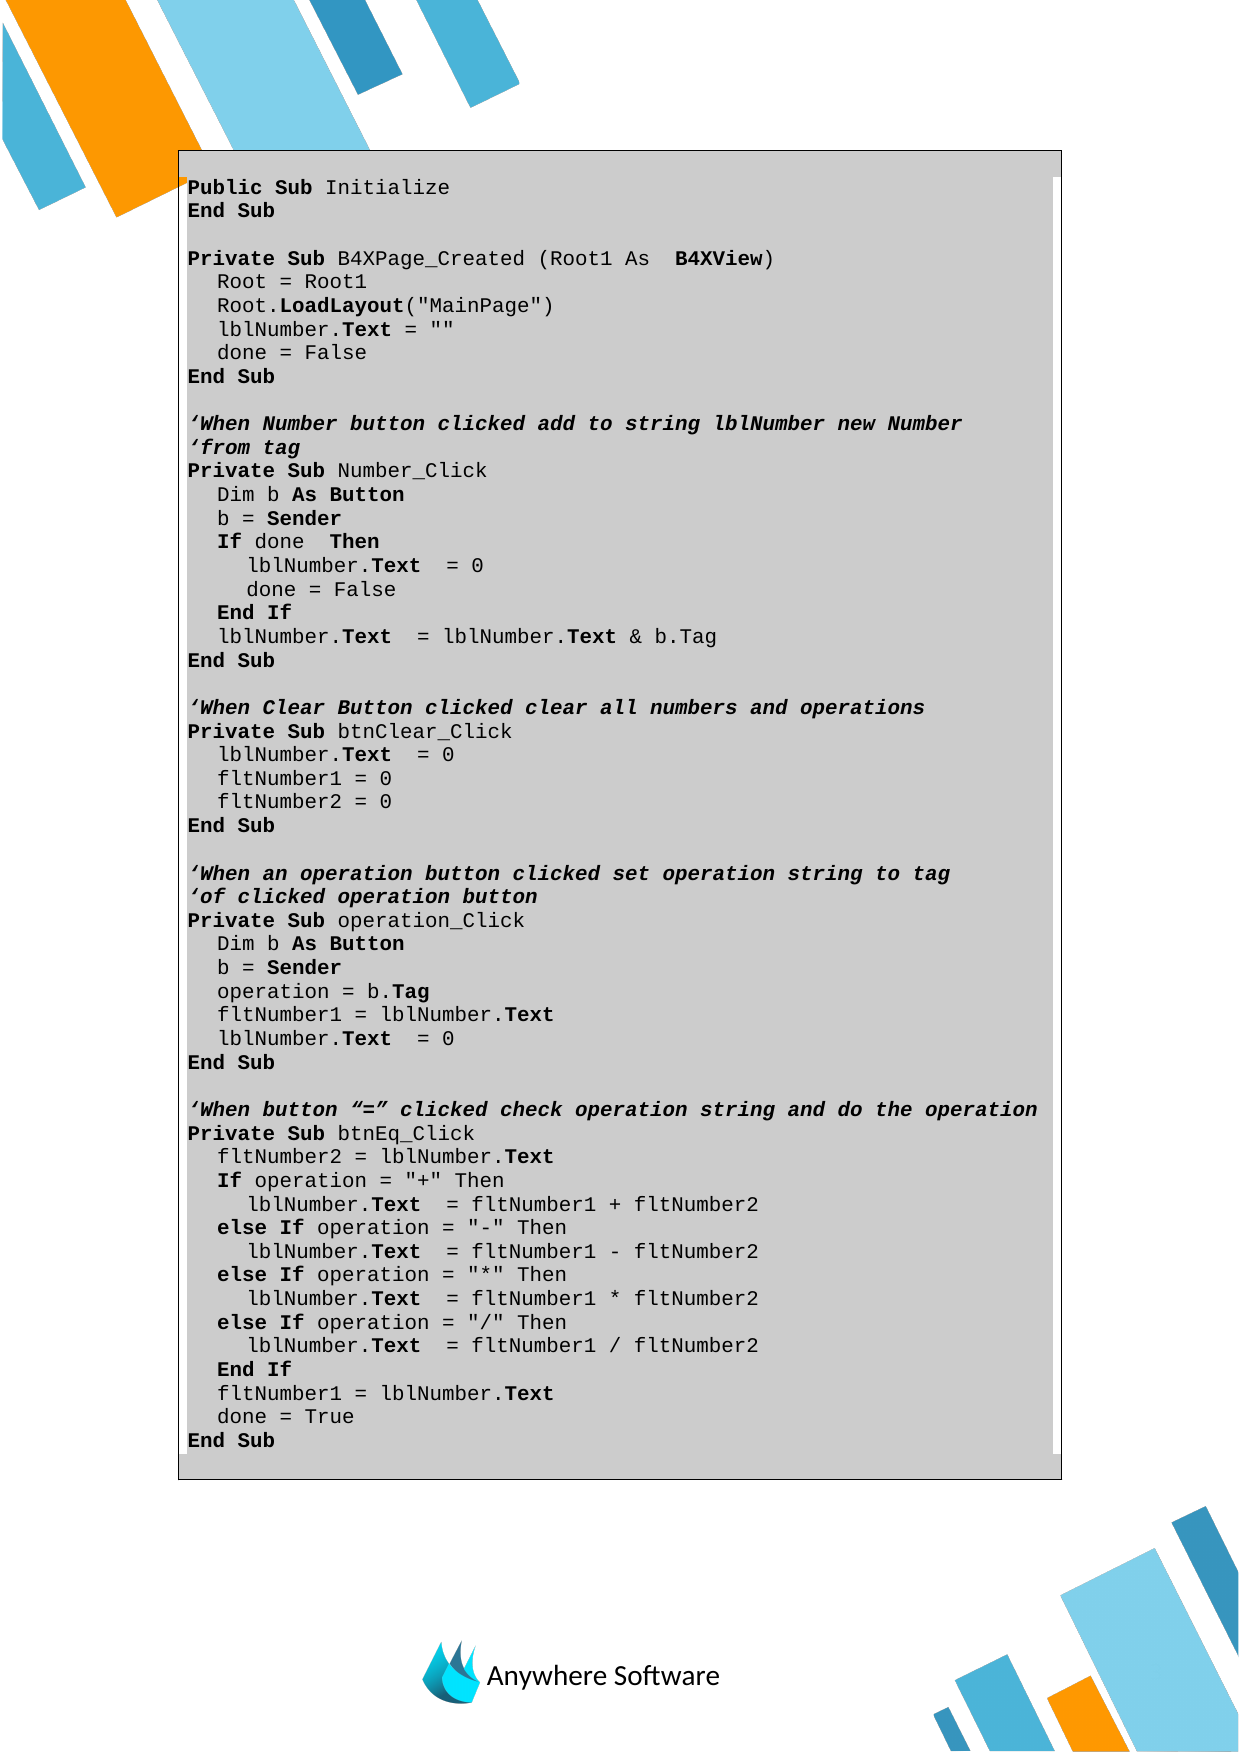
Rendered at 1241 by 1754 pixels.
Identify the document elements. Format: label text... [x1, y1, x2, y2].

picture [2, 0, 520, 256]
text lblNumber.Text = 0 [187, 555, 1053, 579]
text lblNumber.Text = "" [187, 319, 1053, 342]
text fltNumber2 = lblNumber.Text [187, 1146, 1053, 1170]
text fltNumber1 = lblNumber.Text [187, 1383, 1053, 1406]
text done = True [187, 1406, 1053, 1430]
text else If operation = "/" Then [187, 1312, 1053, 1335]
picture [179, 177, 187, 256]
text lblNumber.Text = 0 [187, 744, 1053, 768]
text done = False [187, 342, 1053, 366]
text ‘When an operation button clicked set operation string to tag [187, 862, 1053, 886]
text Private Sub Number_Click [187, 461, 1053, 484]
text Private Sub btnClear_Click [187, 721, 1053, 744]
text lblNumber.Text = fltNumber1 - fltNumber2 [187, 1241, 1053, 1264]
text b = Sender [187, 957, 1053, 981]
text b = Sender [187, 508, 1053, 531]
text Private Sub btnEq_Click [187, 1123, 1053, 1146]
picture [422, 1640, 481, 1704]
text Root = Root1 [187, 271, 1053, 295]
text else If operation = "-" Then [187, 1217, 1053, 1241]
picture [933, 1506, 1239, 1752]
text else If operation = "*" Then [187, 1264, 1053, 1288]
text operation = b.Tag [187, 981, 1053, 1004]
text End Sub [187, 1052, 1053, 1075]
text fltNumber1 = lblNumber.Text [187, 1004, 1053, 1028]
text Private Sub B4XPage_Created (Root1 As B4XView) [187, 248, 1053, 271]
text ‘of clicked operation button [187, 886, 1053, 910]
text End Sub [187, 366, 1053, 389]
text End Sub [187, 200, 1053, 224]
text End Sub [187, 815, 1053, 839]
text If done Then [187, 531, 1053, 555]
text Public Sub Initialize [187, 177, 1053, 200]
text lblNumber.Text = fltNumber1 + fltNumber2 [187, 1193, 1053, 1217]
text lblNumber.Text = lblNumber.Text & b.Tag [187, 626, 1053, 650]
text fltNumber2 = 0 [187, 792, 1053, 815]
text Private Sub operation_Click [187, 910, 1053, 933]
text lblNumber.Text = fltNumber1 * fltNumber2 [187, 1288, 1053, 1312]
text End If [187, 1359, 1053, 1383]
text If operation = "+" Then [187, 1170, 1053, 1193]
text lblNumber.Text = fltNumber1 / fltNumber2 [187, 1335, 1053, 1359]
text ‘When Number button clicked add to string lblNumber new Number [187, 413, 1053, 437]
text End If [187, 602, 1053, 626]
text ‘When button “=” clicked check operation string and do the operation [187, 1099, 1053, 1123]
text End Sub [187, 650, 1053, 673]
text lblNumber.Text = 0 [187, 1028, 1053, 1052]
text done = False [187, 579, 1053, 602]
text Root.LoadLayout("MainPage") [187, 295, 1053, 319]
text ‘When Clear Button clicked clear all numbers and operations [187, 697, 1053, 721]
text Dim b As Button [187, 484, 1053, 508]
text Dim b As Button [187, 933, 1053, 957]
text ‘from tag [187, 437, 1053, 461]
text End Sub [187, 1430, 1053, 1451]
text fltNumber1 = 0 [187, 768, 1053, 792]
